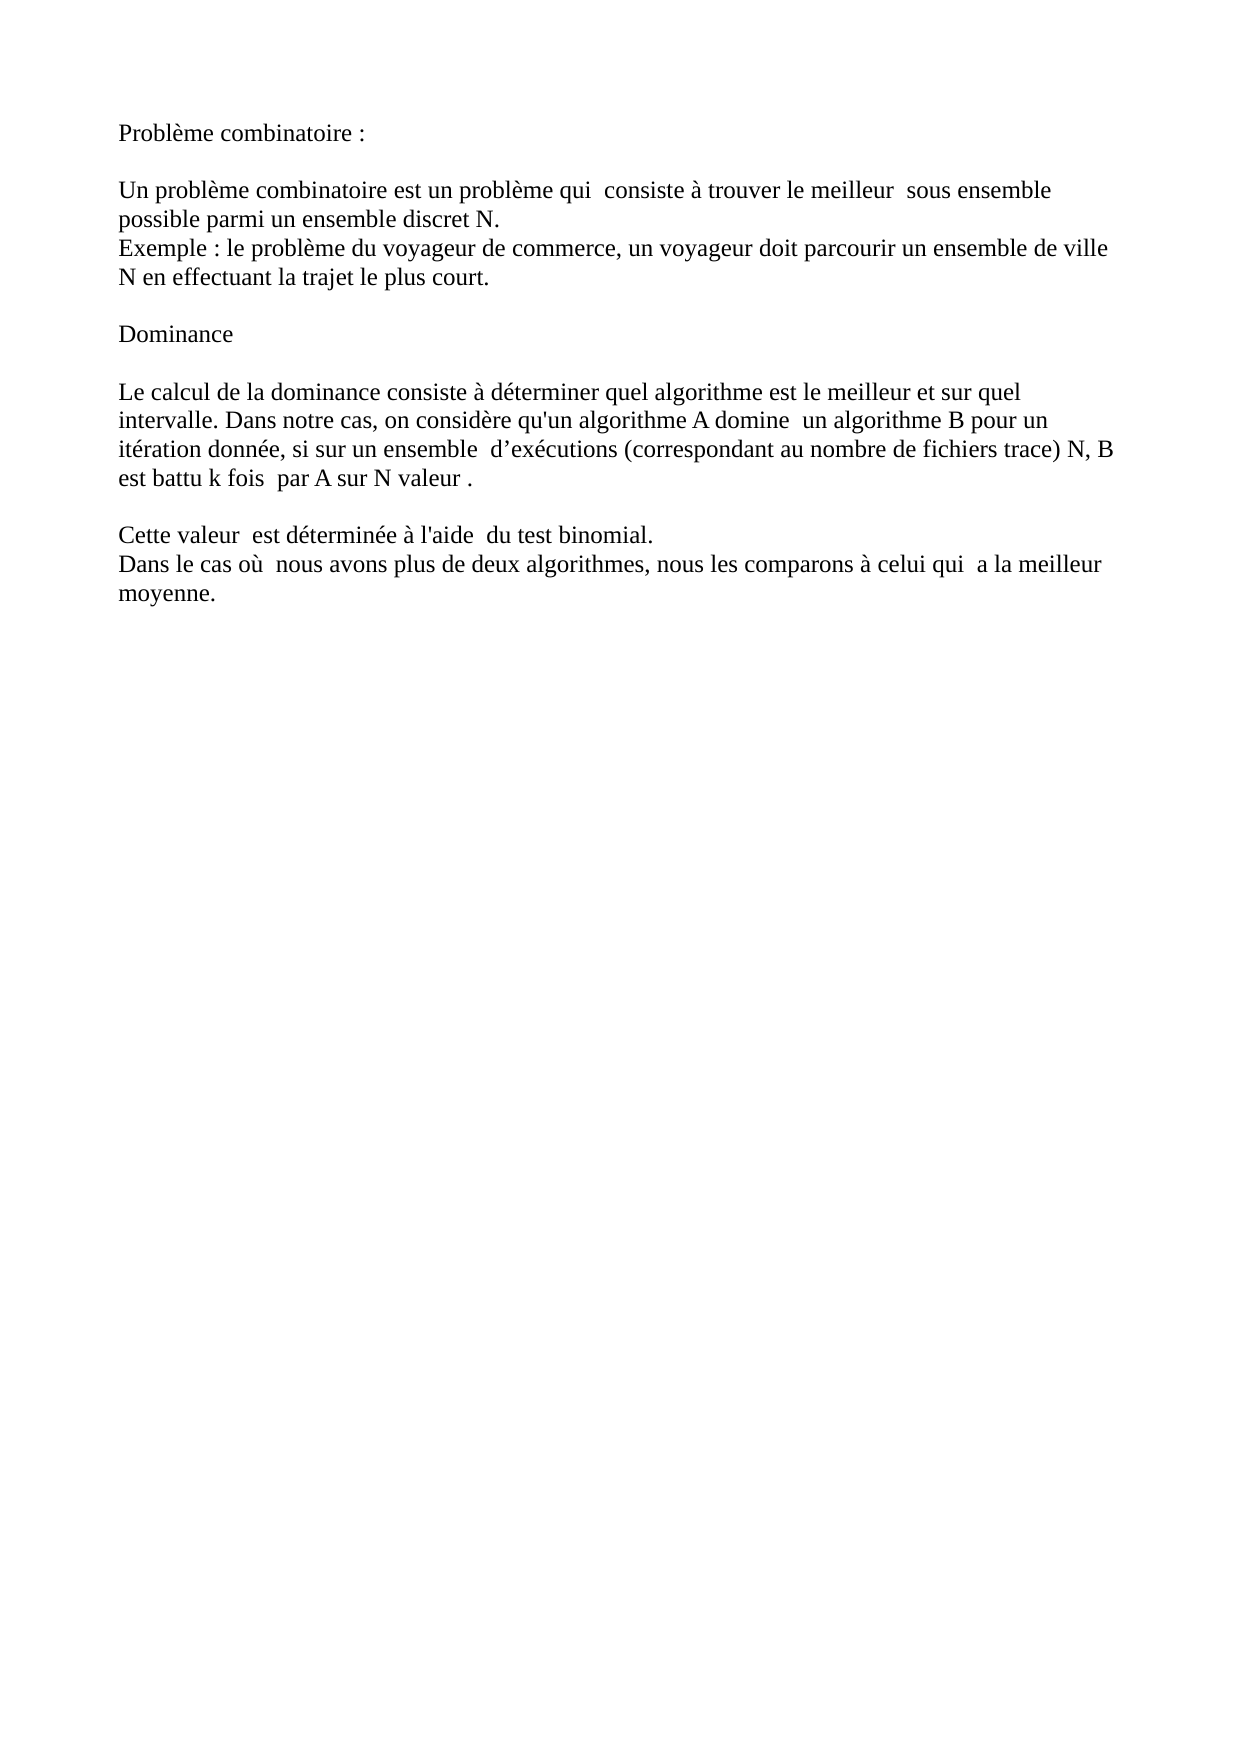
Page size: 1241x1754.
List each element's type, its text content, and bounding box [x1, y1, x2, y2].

text Le calcul de la dominance consiste à déterminer quel algorithme est le meilleur et sur quel intervalle. Dans notre cas, on considère qu'un algorithme A domine un algorithme B pour un itération donnée, si sur un ensemble d’exécutions (correspondant au nombre de fichiers trace) N, B est battu k fois par A sur N valeur . [118, 377, 1122, 492]
text Dominance [118, 319, 1122, 348]
text Cette valeur est déterminée à l'aide du test binomial. [118, 521, 1122, 549]
text Exemple : le problème du voyageur de commerce, un voyageur doit parcourir un ensemble de ville N en effectuant la trajet le plus court. [118, 233, 1122, 291]
text Un problème combinatoire est un problème qui consiste à trouver le meilleur sous ensemble possible parmi un ensemble discret N. [118, 176, 1122, 233]
text Dans le cas où nous avons plus de deux algorithmes, nous les comparons à celui qui a la meilleur moyenne. [118, 549, 1122, 607]
text Problème combinatoire : [118, 118, 1122, 147]
